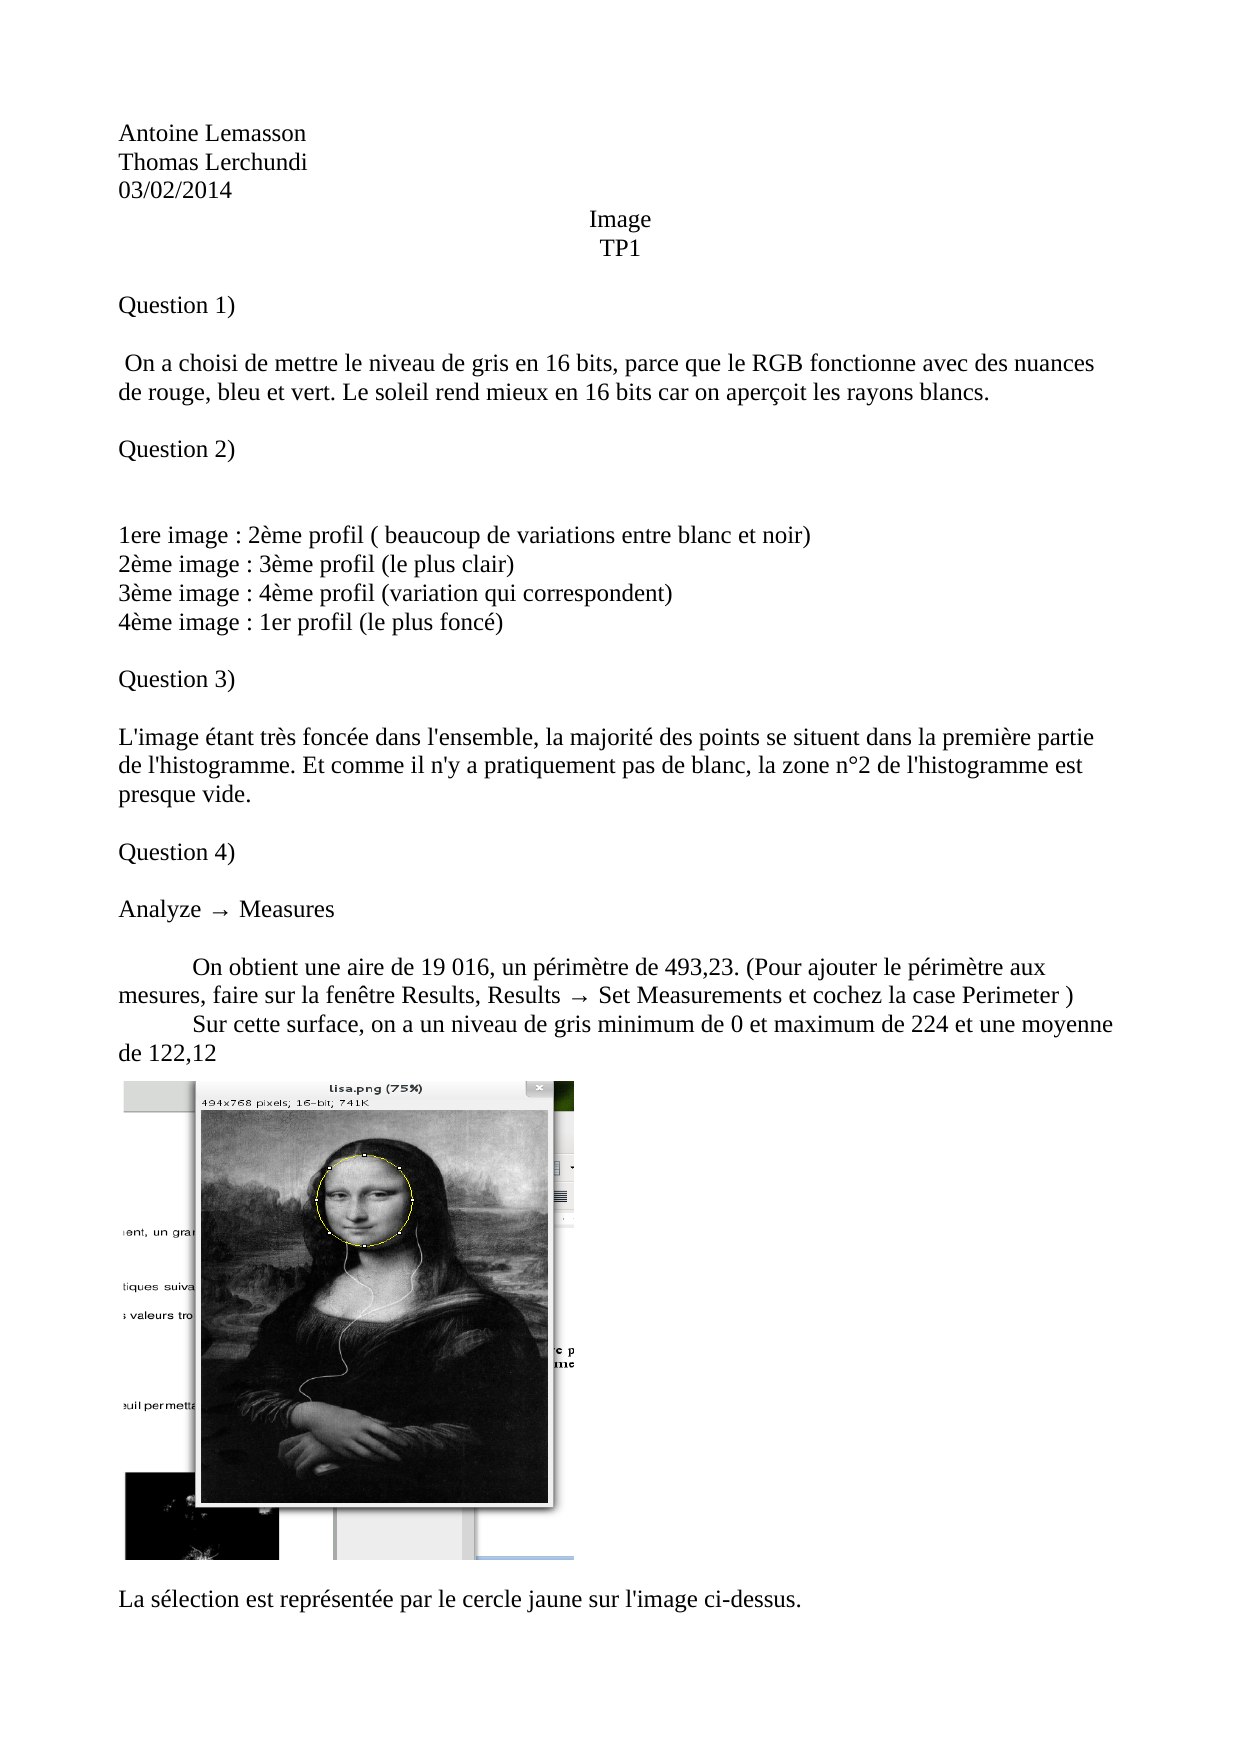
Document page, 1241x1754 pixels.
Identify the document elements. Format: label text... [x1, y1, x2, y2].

text TP1 [118, 233, 1122, 262]
text 4ème image : 1er profil (le plus foncé) [118, 607, 1122, 636]
picture [434, 1081, 574, 1560]
text Question 1) [118, 291, 1122, 319]
text Antoine Lemasson [118, 118, 1122, 147]
text 2ème image : 3ème profil (le plus clair) [118, 549, 1122, 578]
text Question 4) [118, 837, 1122, 866]
text Sur cette surface, on a un niveau de gris minimum de 0 et maximum de 224 et une moyenne de 122,12 [118, 1009, 1122, 1067]
text 1ere image : 2ème profil ( beaucoup de variations entre blanc et noir) [118, 521, 1122, 549]
text L'image étant très foncée dans l'ensemble, la majorité des points se situent dans la première partie de l'histogramme. Et comme il n'y a pratiquement pas de blanc, la zone n°2 de l'histogramme est presque vide. [118, 722, 1122, 808]
text La sélection est représentée par le cercle jaune sur l'image ci-dessus. [118, 1584, 1122, 1613]
text 3ème image : 4ème profil (variation qui correspondent) [118, 578, 1122, 607]
text Analyze → Measures [118, 894, 1122, 923]
text 03/02/2014 [118, 176, 1122, 204]
text On a choisi de mettre le niveau de gris en 16 bits, parce que le RGB fonctionne avec des nuances de rouge, bleu et vert. Le soleil rend mieux en 16 bits car on aperçoit les rayons blancs. [118, 348, 1122, 406]
text Thomas Lerchundi [118, 147, 1122, 176]
text Question 2) [118, 434, 1122, 463]
text On obtient une aire de 19 016, un périmètre de 493,23. (Pour ajouter le périmètre aux mesures, faire sur la fenêtre Results, Results → Set Measurements et cochez la case Perimeter ) [118, 952, 1122, 1009]
text Question 3) [118, 664, 1122, 693]
text Image [118, 204, 1122, 233]
